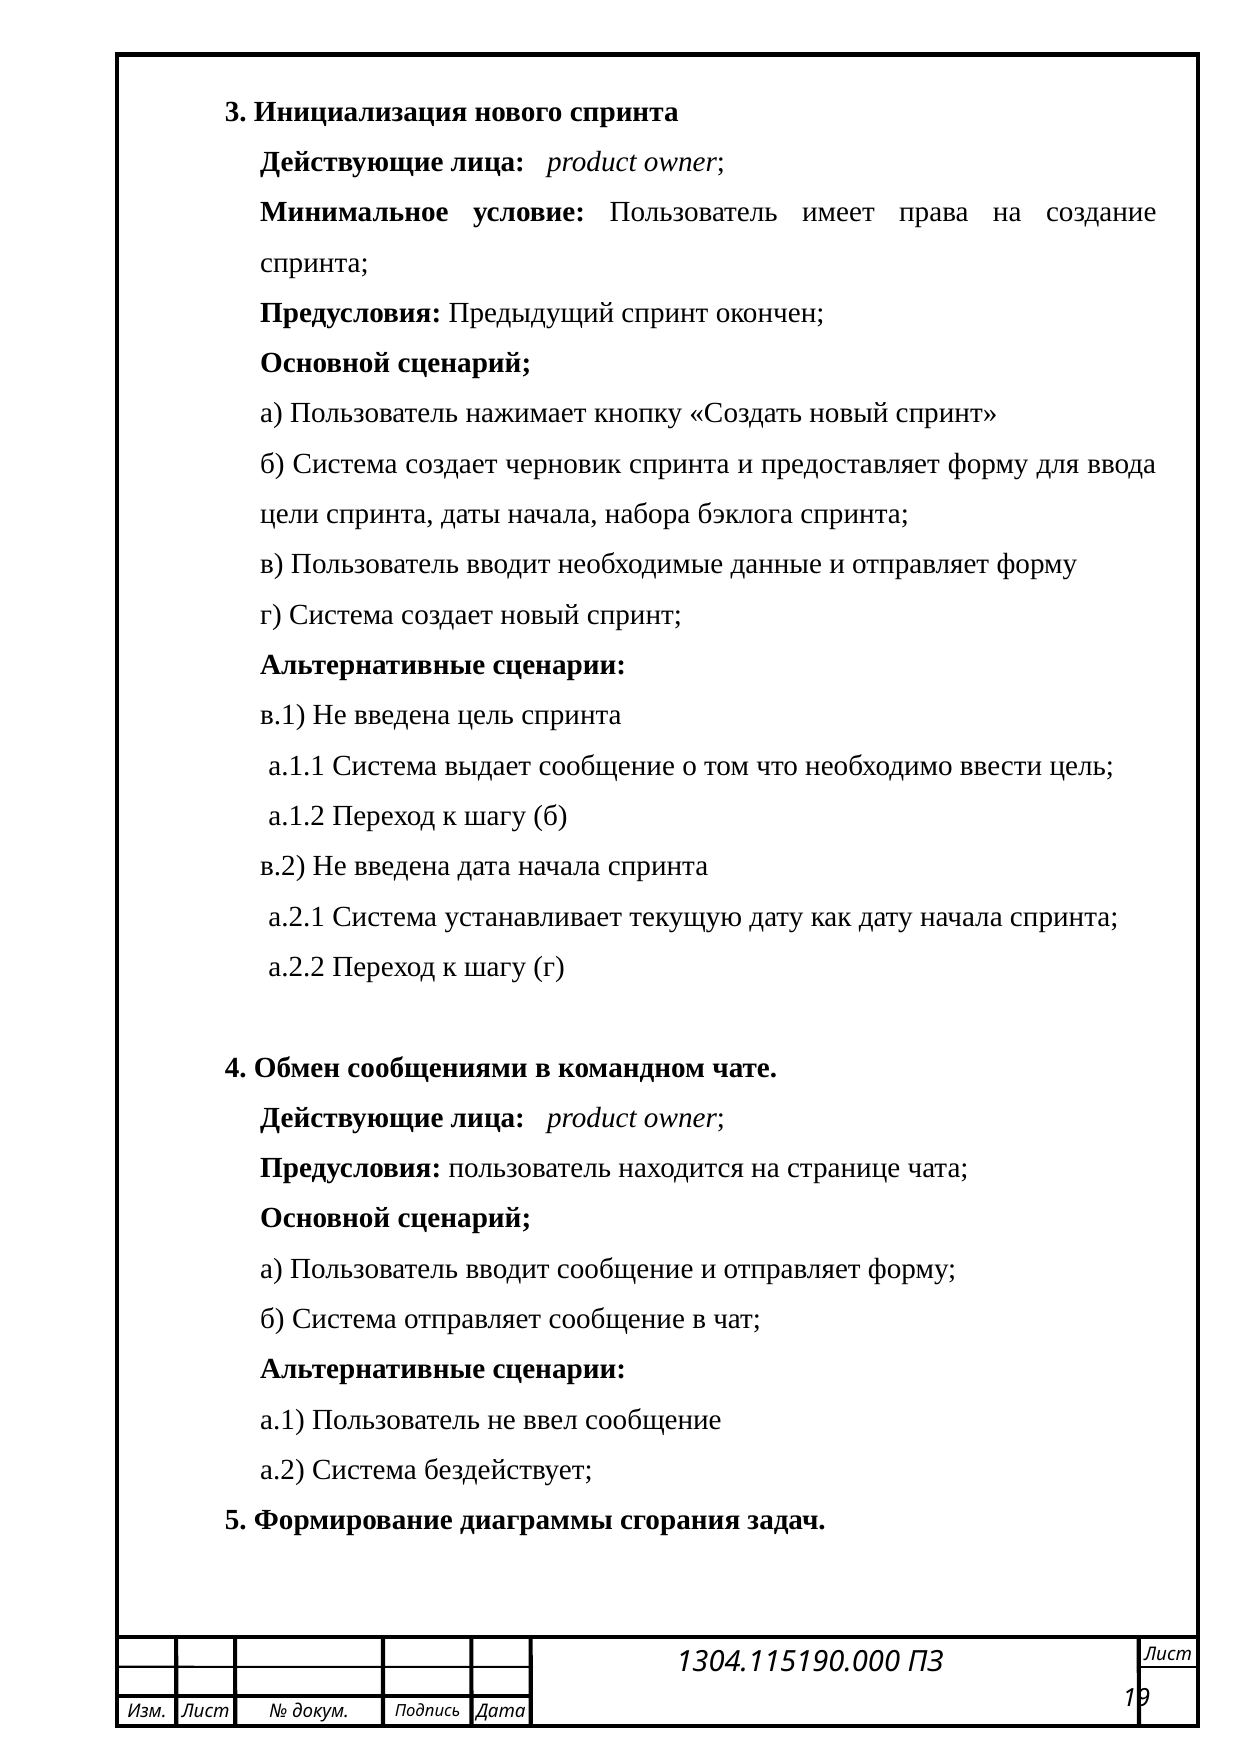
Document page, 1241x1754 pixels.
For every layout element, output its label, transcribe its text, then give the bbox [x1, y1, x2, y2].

text а.1) Пользователь не ввел сообщение [260, 1402, 1157, 1435]
text а.1.2 Переход к шагу (б) [260, 798, 1157, 832]
text Минимальное условие: Пользователь имеет права на создание спринта; [260, 194, 1157, 278]
text а.1.1 Система выдает сообщение о том что необходимо ввести цель; [260, 748, 1157, 781]
text Действующие лица: product owner; [260, 1100, 1157, 1133]
text в.1) Не введена цель спринта [260, 697, 1157, 731]
text а.2.2 Переход к шагу (г) [260, 949, 1157, 983]
text 3. Инициализация нового спринта [224, 94, 1157, 127]
text Предусловия: Предыдущий спринт окончен; [260, 295, 1157, 328]
text а.2.1 Система устанавливает текущую дату как дату начала спринта; [260, 899, 1157, 932]
text 4. Обмен сообщениями в командном чате. [224, 1050, 1157, 1083]
text а) Пользователь вводит сообщение и отправляет форму; [260, 1251, 1157, 1284]
text Альтернативные сценарии: [260, 647, 1157, 681]
text б) Система создает черновик спринта и предоставляет форму для ввода цели спринта, даты начала, набора бэклога спринта; [260, 446, 1157, 530]
text Основной сценарий; [260, 345, 1157, 379]
text Предусловия: пользователь находится на странице чата; [260, 1150, 1157, 1184]
text Основной сценарий; [260, 1201, 1157, 1234]
text б) Система отправляет сообщение в чат; [260, 1301, 1157, 1335]
text в) Пользователь вводит необходимые данные и отправляет форму [260, 547, 1157, 580]
text Альтернативные сценарии: [260, 1352, 1157, 1385]
text г) Система создает новый спринт; [260, 597, 1157, 630]
text а.2) Система бездействует; [260, 1452, 1157, 1486]
text 5. Формирование диаграммы сгорания задач. [224, 1502, 1157, 1536]
text а) Пользователь нажимает кнопку «Создать новый спринт» [260, 396, 1157, 429]
text в.2) Не введена дата начала спринта [260, 848, 1157, 882]
text Действующие лица: product owner; [260, 144, 1157, 178]
